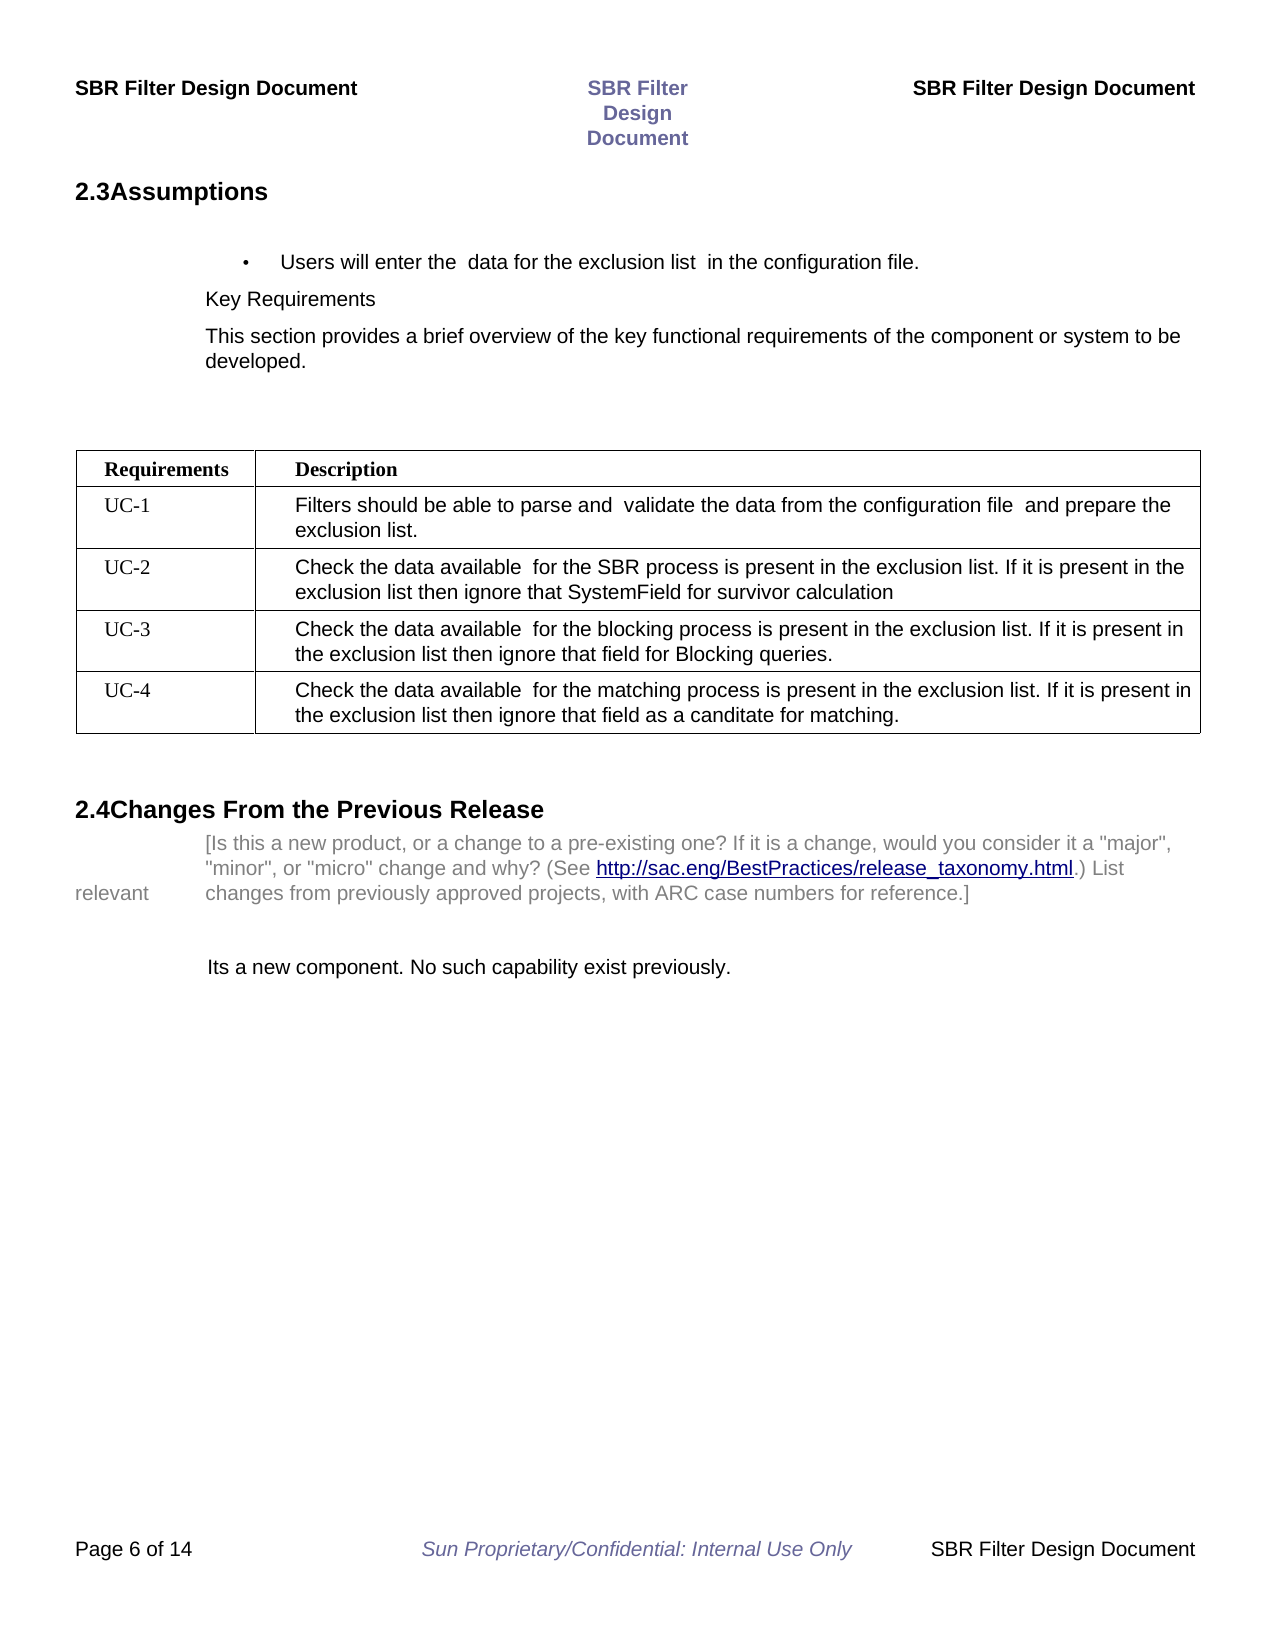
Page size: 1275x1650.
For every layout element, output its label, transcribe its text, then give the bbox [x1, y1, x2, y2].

table_cell Filters should be able to parse and validate the data from the configuration file and prepare the exclusion list. [256, 487, 1200, 548]
table_cell UC-1 [77, 487, 254, 548]
table_header Description [256, 451, 1200, 486]
list Users will enter the data for the exclusion list in the configuration file. [243, 249, 1200, 274]
table_cell Check the data available for the matching process is present in the exclusion list. If it is present in the exclusion list then ignore that field as a canditate for matching. [256, 672, 1200, 733]
text [Is this a new product, or a change to a pre-existing one? If it is a change, would you consider it a "major", "minor", or "micro" change and why? (See http://sac.eng/BestPractices/release_taxonomy.html.) List relevant changes from previously approved projects, with ARC case numbers for reference.] [75, 829, 1200, 904]
text Key Requirements [205, 286, 1200, 311]
table_cell UC-2 [77, 549, 254, 610]
text Its a new component. No such capability exist previously. [75, 953, 1200, 978]
subtitle Changes From the Previous Release [75, 795, 1200, 823]
subtitle Assumptions [75, 178, 1200, 206]
table_cell UC-4 [77, 672, 254, 733]
text This section provides a brief overview of the key functional requirements of the component or system to be developed. [205, 323, 1200, 373]
table_cell Check the data available for the blocking process is present in the exclusion list. If it is present in the exclusion list then ignore that field for Blocking queries. [256, 611, 1200, 671]
table_cell Check the data available for the SBR process is present in the exclusion list. If it is present in the exclusion list then ignore that SystemField for survivor calculation [256, 549, 1200, 610]
table_cell UC-3 [77, 611, 254, 671]
table_header Requirements [77, 451, 254, 486]
